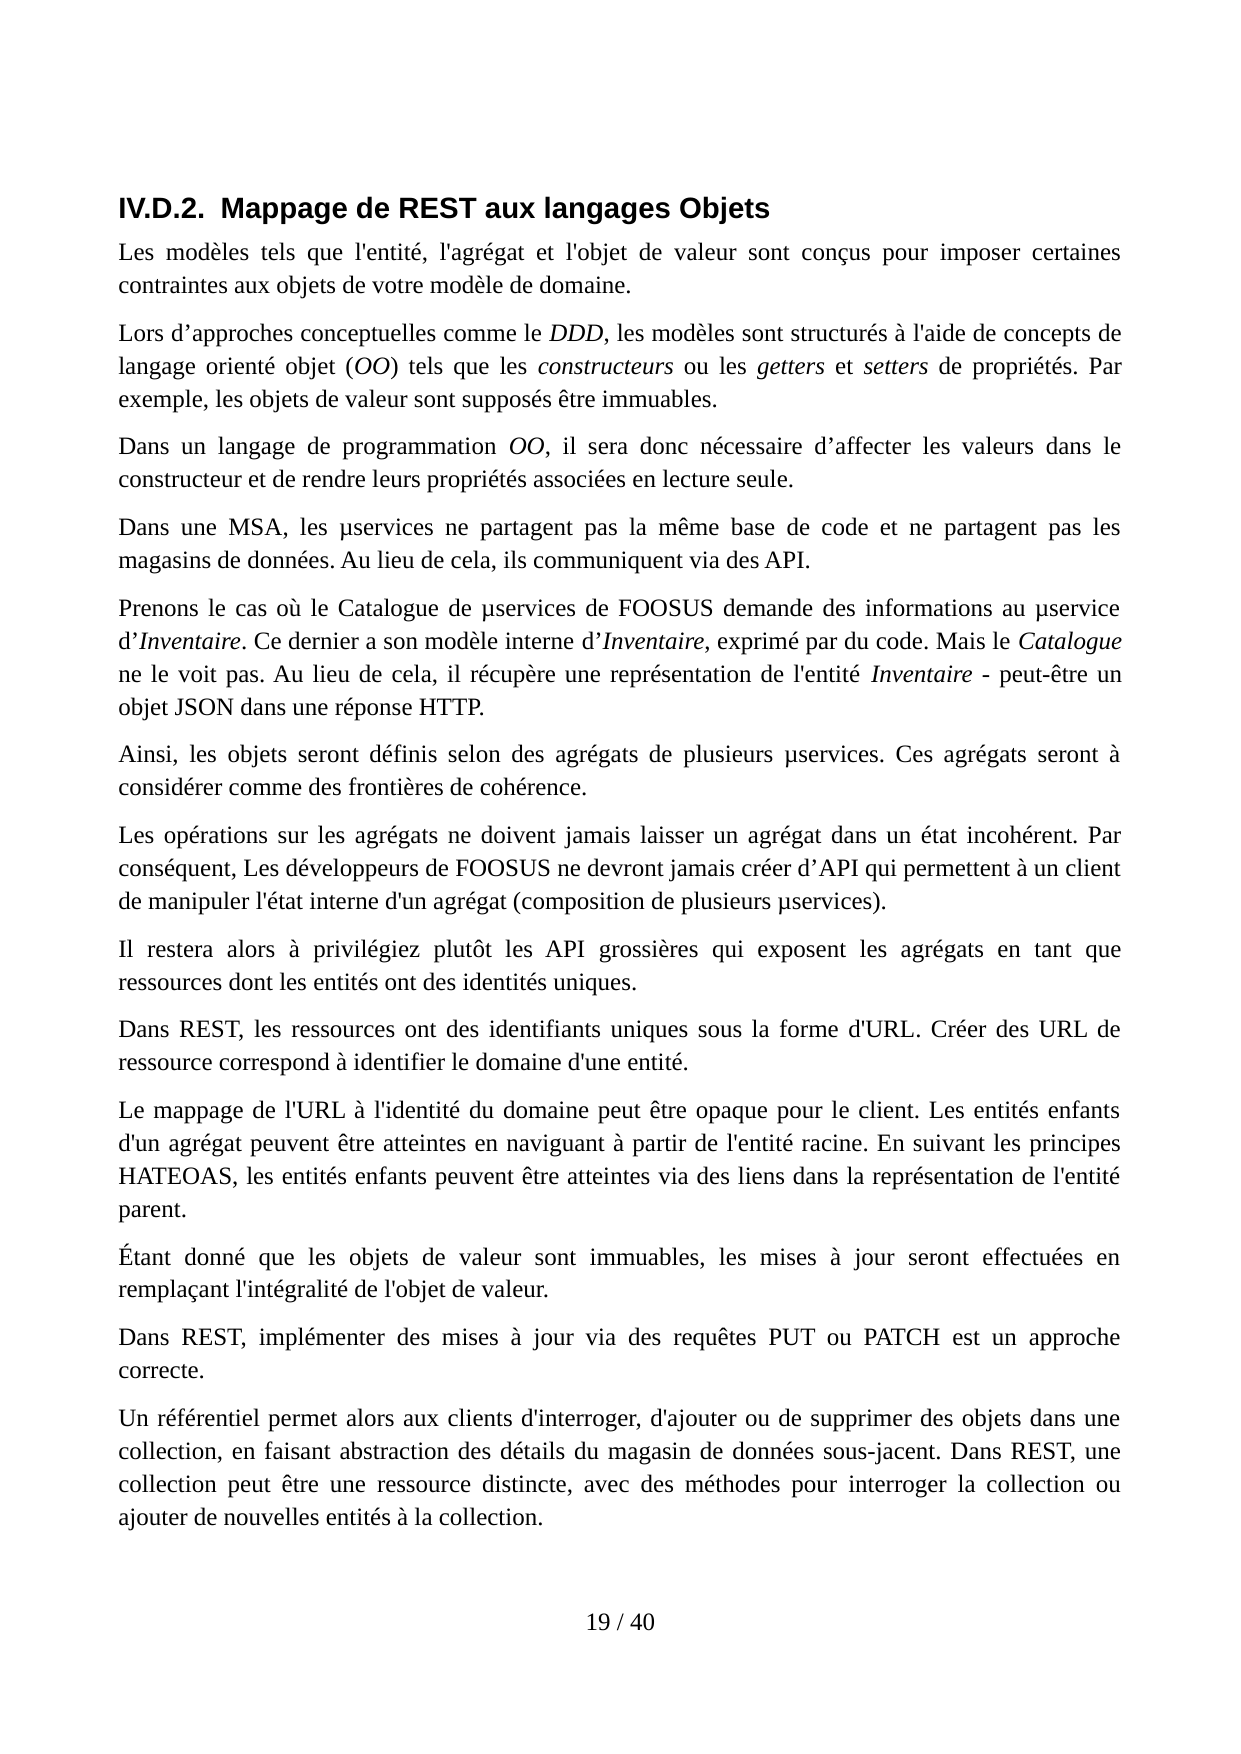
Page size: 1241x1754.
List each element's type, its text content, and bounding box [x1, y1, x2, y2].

text Dans une MSA, les µservices ne partagent pas la même base de code et ne partagent pas les magasins de données. Au lieu de cela, ils communiquent via des API. [118, 512, 1122, 574]
text Étant donné que les objets de valeur sont immuables, les mises à jour seront effectuées en remplaçant l'intégralité de l'objet de valeur. [118, 1242, 1122, 1303]
text Les modèles tels que l'entité, l'agrégat et l'objet de valeur sont conçus pour imposer certaines contraintes aux objets de votre modèle de domaine. [118, 237, 1122, 299]
text Lors d’approches conceptuelles comme le DDD, les modèles sont structurés à l'aide de concepts de langage orienté objet (OO) tels que les constructeurs ou les getters et setters de propriétés. Par exemple, les objets de valeur sont supposés être immuables. [118, 318, 1122, 413]
text Un référentiel permet alors aux clients d'interroger, d'ajouter ou de supprimer des objets dans une collection, en faisant abstraction des détails du magasin de données sous-jacent. Dans REST, une collection peut être une ressource distincte, avec des méthodes pour interroger la collection ou ajouter de nouvelles entités à la collection. [118, 1403, 1122, 1531]
text Ainsi, les objets seront définis selon des agrégats de plusieurs µservices. Ces agrégats seront à considérer comme des frontières de cohérence. [118, 739, 1122, 801]
text Prenons le cas où le Catalogue de µservices de FOOSUS demande des informations au µservice d’Inventaire. Ce dernier a son modèle interne d’Inventaire, exprimé par du code. Mais le Catalogue ne le voit pas. Au lieu de cela, il récupère une représentation de l'entité Inventaire - peut-être un objet JSON dans une réponse HTTP. [118, 593, 1122, 721]
text Il restera alors à privilégiez plutôt les API grossières qui exposent les agrégats en tant que ressources dont les entités ont des identités uniques. [118, 934, 1122, 995]
text Dans un langage de programmation OO, il sera donc nécessaire d’affecter les valeurs dans le constructeur et de rendre leurs propriétés associées en lecture seule. [118, 431, 1122, 493]
subtitle Mappage de REST aux langages Objets [118, 191, 1122, 225]
text Dans REST, implémenter des mises à jour via des requêtes PUT ou PATCH est un approche correcte. [118, 1322, 1122, 1384]
text Les opérations sur les agrégats ne doivent jamais laisser un agrégat dans un état incohérent. Par conséquent, Les développeurs de FOOSUS ne devront jamais créer d’API qui permettent à un client de manipuler l'état interne d'un agrégat (composition de plusieurs µservices). [118, 820, 1122, 915]
text Dans REST, les ressources ont des identifiants uniques sous la forme d'URL. Créer des URL de ressource correspond à identifier le domaine d'une entité. [118, 1014, 1122, 1076]
text Le mappage de l'URL à l'identité du domaine peut être opaque pour le client. Les entités enfants d'un agrégat peuvent être atteintes en naviguant à partir de l'entité racine. En suivant les principes HATEOAS, les entités enfants peuvent être atteintes via des liens dans la représentation de l'entité parent. [118, 1095, 1122, 1223]
